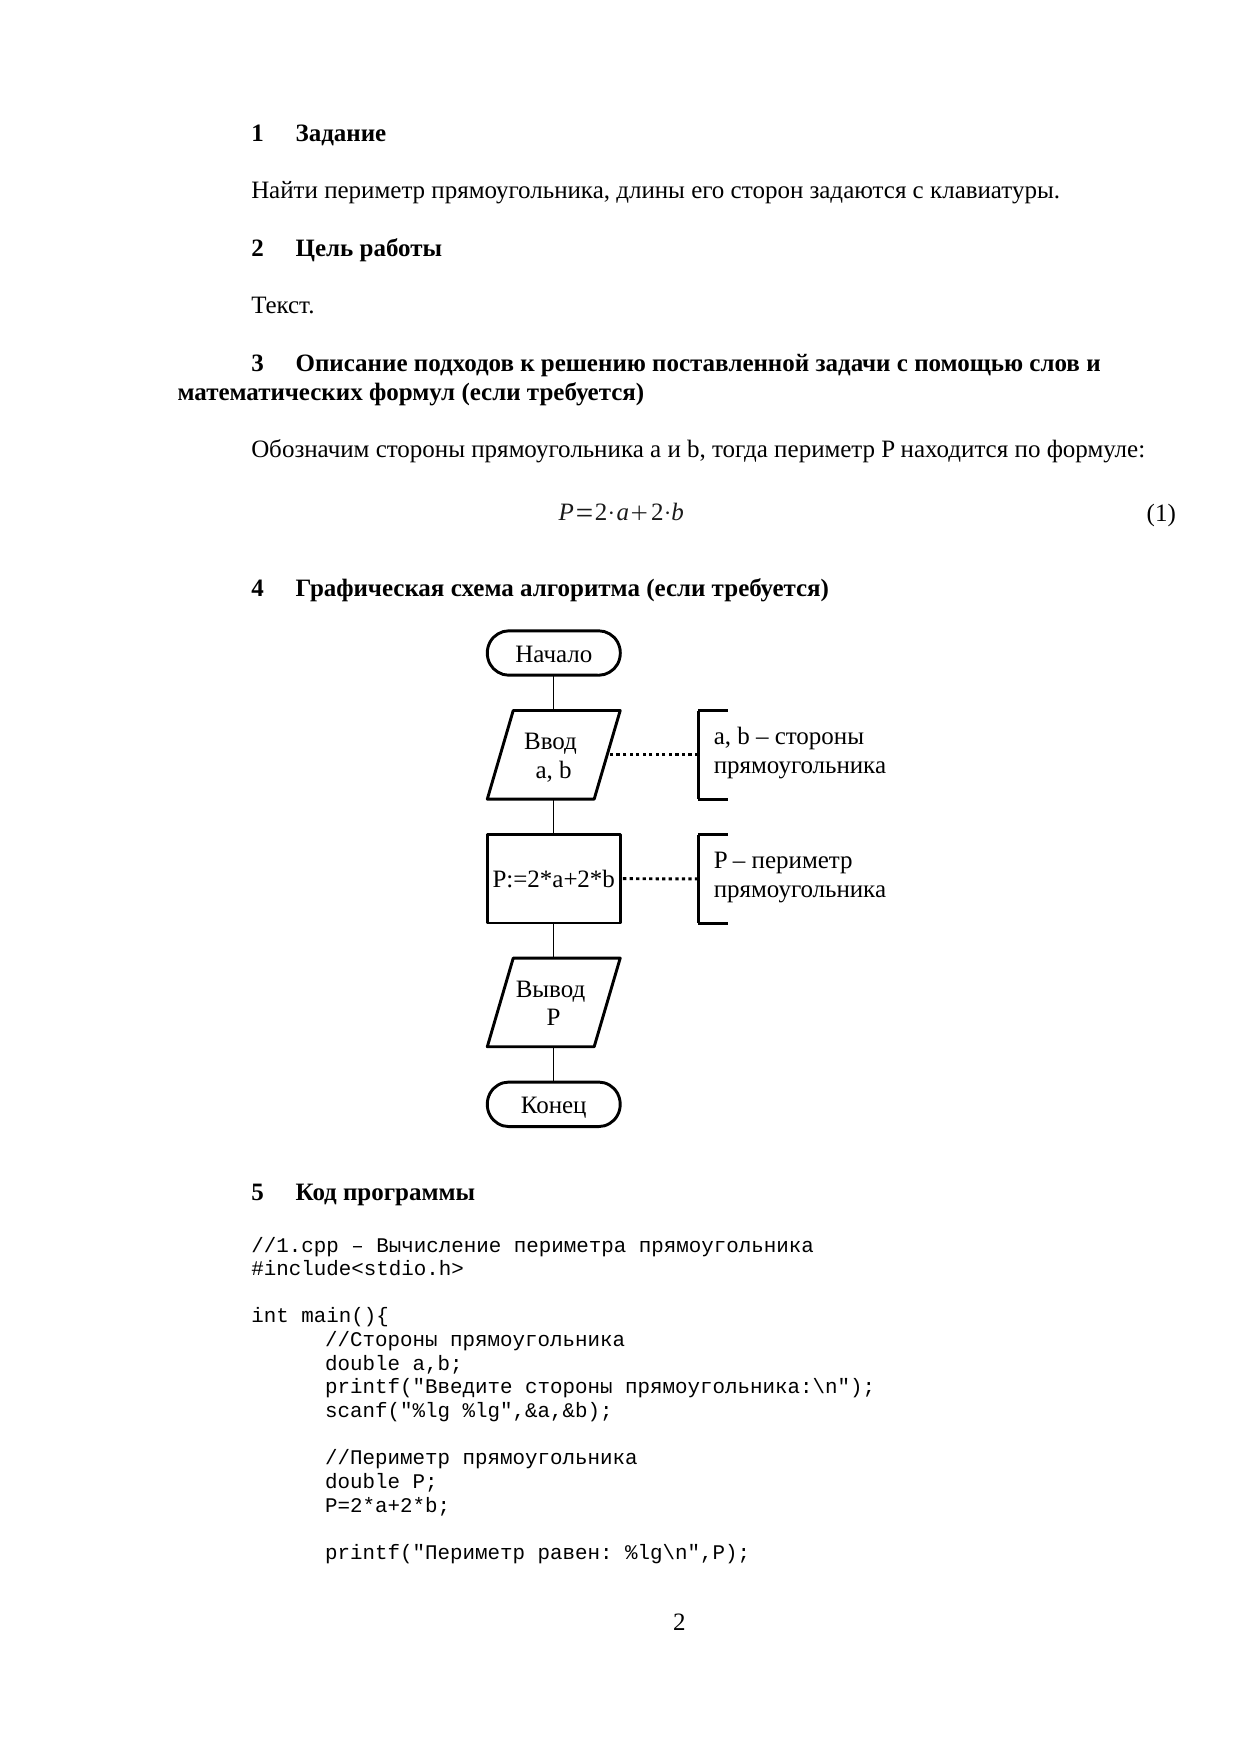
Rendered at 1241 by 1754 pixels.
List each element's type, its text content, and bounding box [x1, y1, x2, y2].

text double a,b; [177, 1353, 1181, 1376]
subtitle Описание подходов к решению поставленной задачи с помощью слов и математических формул (если требуется) [177, 348, 1181, 406]
text //1.cpp – Вычисление периметра прямоугольника [177, 1234, 1181, 1258]
text //Стороны прямоугольника [177, 1329, 1181, 1353]
text //Периметр прямоугольника [177, 1447, 1181, 1471]
subtitle Цель работы [177, 233, 1181, 262]
table_header [177, 492, 1069, 544]
text scanf("%lg %lg",&a,&b); [177, 1400, 1181, 1424]
text P=2*a+2*b; [177, 1495, 1181, 1518]
text printf("Периметр равен: %lg\n",P); [177, 1542, 1181, 1566]
subtitle Задание [177, 118, 1181, 147]
subtitle Графическая схема алгоритма (если требуется) [177, 573, 1181, 602]
table_header (1) [1070, 492, 1181, 544]
text int main(){ [177, 1306, 1181, 1329]
text Обозначим стороны прямоугольника a и b, тогда периметр P находится по формуле: [177, 434, 1181, 463]
text printf("Введите стороны прямоугольника:\n"); [177, 1376, 1181, 1400]
text double P; [177, 1471, 1181, 1495]
subtitle Код программы [177, 1177, 1181, 1206]
text Текст. [177, 291, 1181, 319]
text #include<stdio.h> [177, 1258, 1181, 1282]
text Найти периметр прямоугольника, длины его сторон задаются с клавиатуры. [177, 176, 1181, 204]
